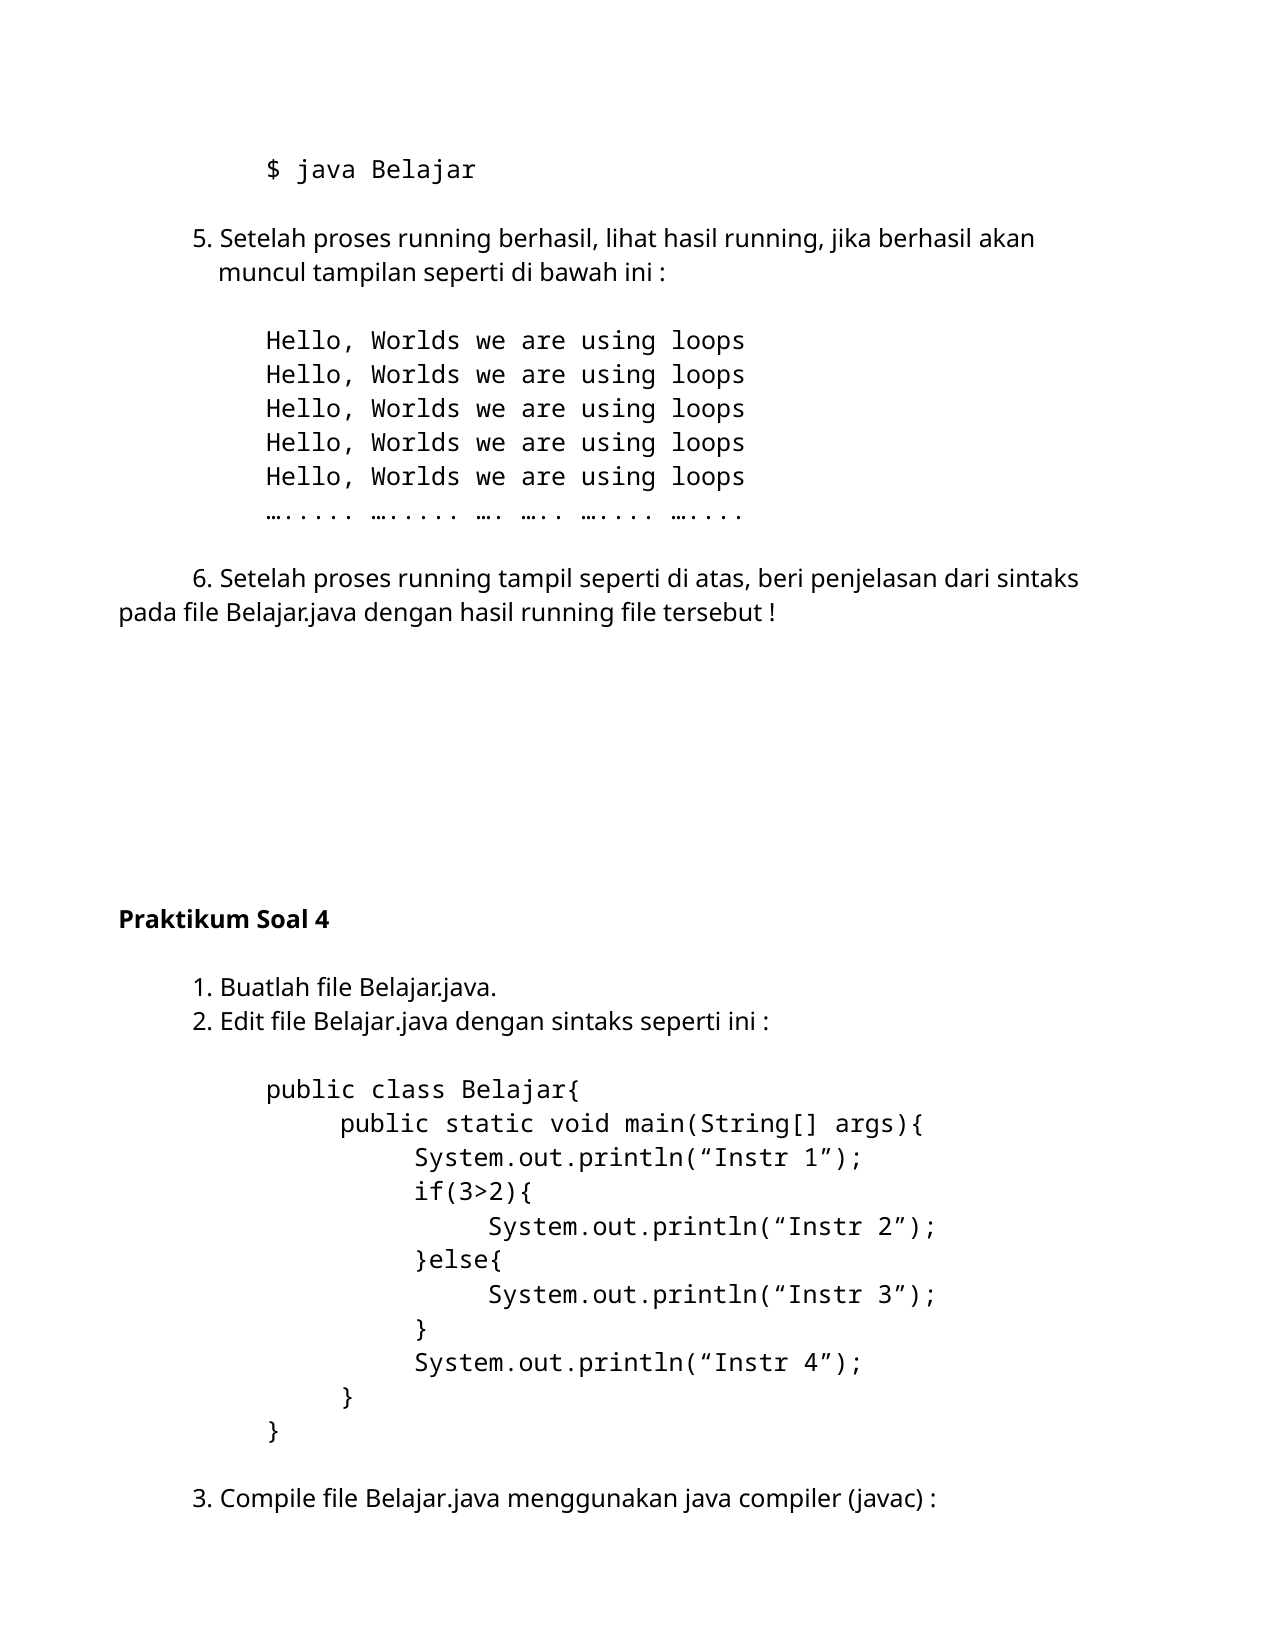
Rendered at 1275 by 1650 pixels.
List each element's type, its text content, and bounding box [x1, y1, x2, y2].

text System.out.println(“Instr 1”); [118, 1140, 1157, 1174]
text Hello, Worlds we are using loops [118, 391, 1157, 425]
text System.out.println(“Instr 3”); [118, 1276, 1157, 1310]
text System.out.println(“Instr 2”); [118, 1208, 1157, 1242]
text Hello, Worlds we are using loops [118, 357, 1157, 391]
text }else{ [118, 1242, 1157, 1276]
text muncul tampilan seperti di bawah ini : Hello, Worlds we are using loops [118, 254, 1157, 357]
text …..... …..... …. ….. ….... ….... 6. Setelah proses running tampil seperti di atas, beri penjelasan dari sintaks pada file Belajar.java dengan hasil running file tersebut ! [118, 493, 1157, 629]
text $ java Belajar [118, 118, 1157, 220]
text 1. Buatlah file Belajar.java. [118, 970, 1157, 1004]
text System.out.println(“Instr 4”); [118, 1344, 1157, 1378]
text public static void main(String[] args){ [118, 1106, 1157, 1140]
text Praktikum Soal 4 [118, 902, 1157, 936]
text 2. Edit file Belajar.java dengan sintaks seperti ini : public class Belajar{ [118, 1004, 1157, 1106]
text Hello, Worlds we are using loops [118, 459, 1157, 493]
text 5. Setelah proses running berhasil, lihat hasil running, jika berhasil akan [118, 220, 1157, 254]
text Hello, Worlds we are using loops [118, 425, 1157, 459]
text } [118, 1310, 1157, 1344]
text if(3>2){ [118, 1174, 1157, 1208]
text } [118, 1378, 1157, 1412]
text } 3. Compile file Belajar.java menggunakan java compiler (javac) : [118, 1412, 1157, 1515]
